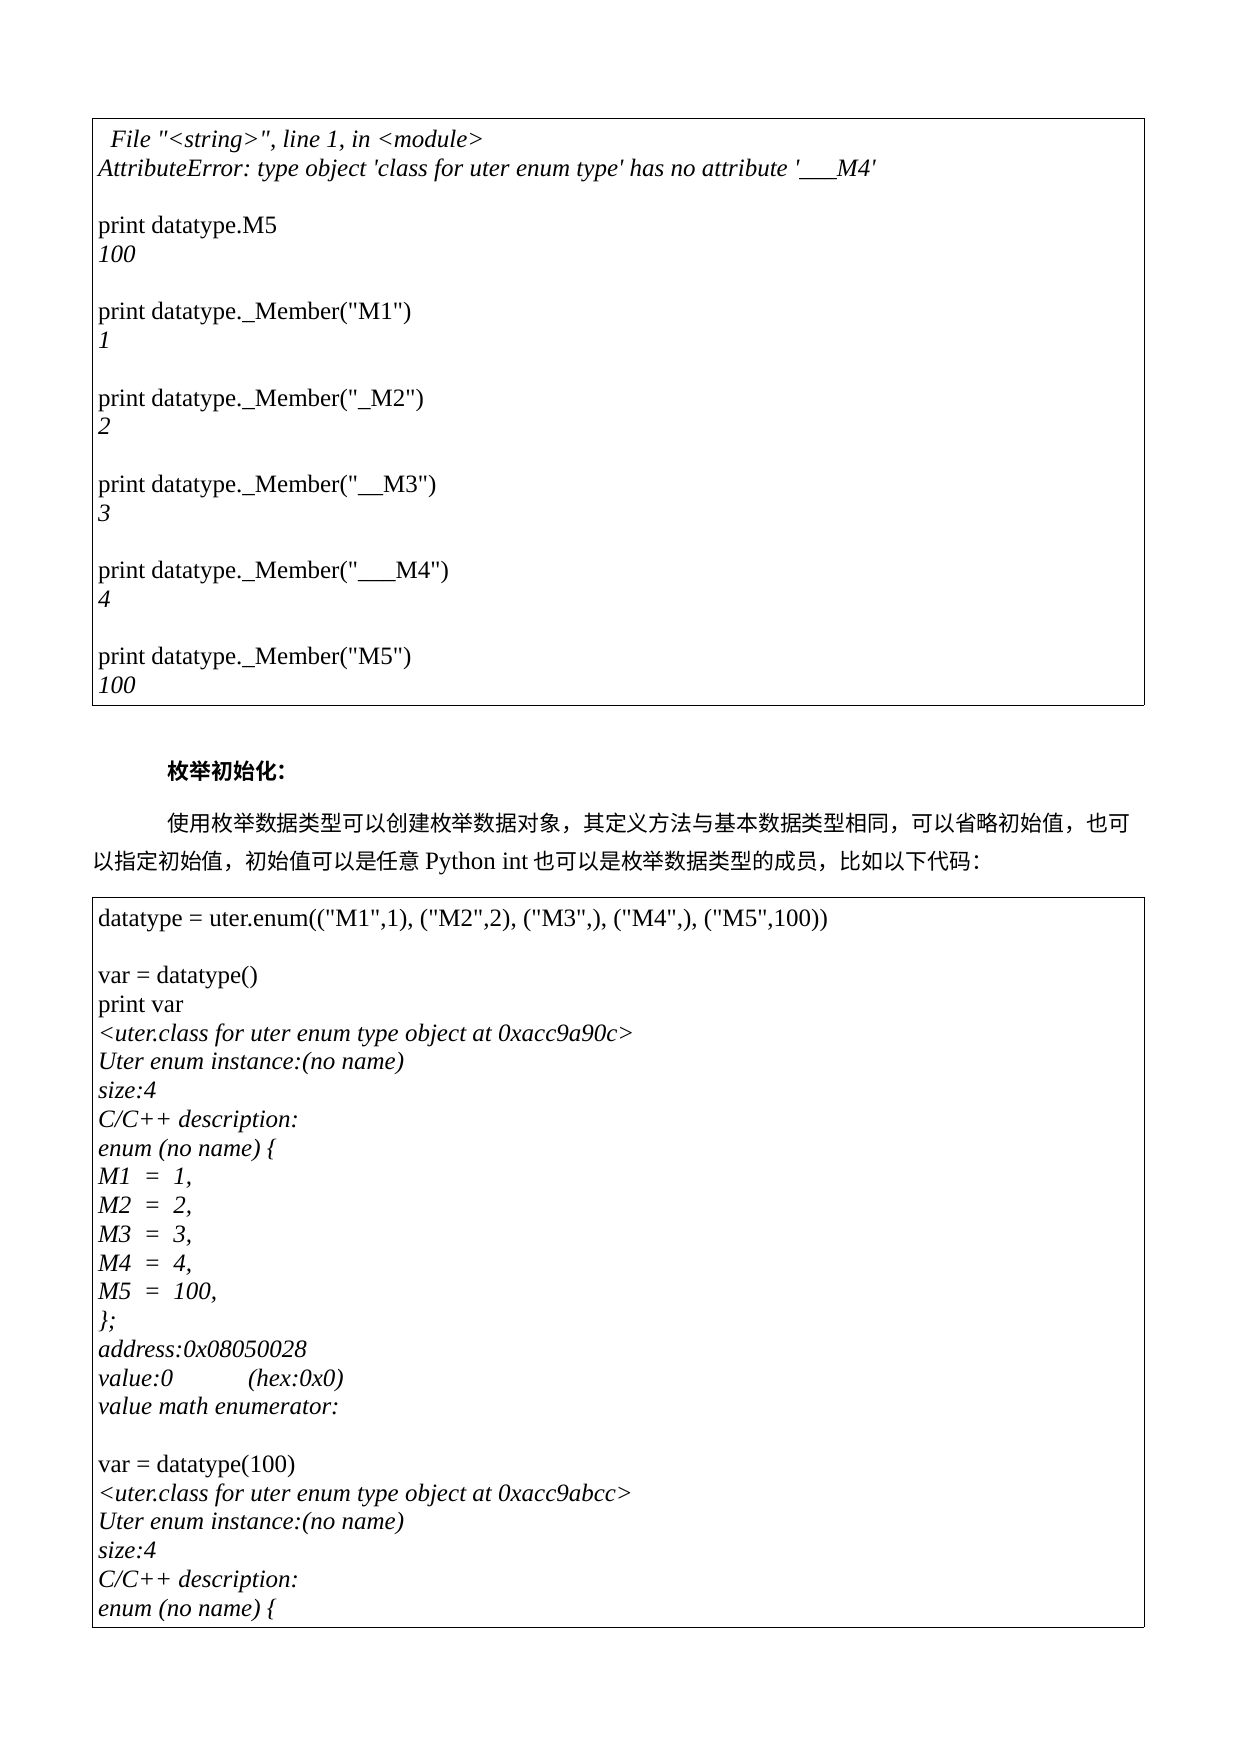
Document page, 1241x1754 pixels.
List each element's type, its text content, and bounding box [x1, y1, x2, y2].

text 使用枚举数据类型可以创建枚举数据对象，其定义方法与基本数据类型相同，可以省略初始值，也可以指定初始值，初始值可以是任意Python int也可以是枚举数据类型的成员，比如以下代码： [92, 806, 1144, 876]
table_header File "<string>", line 1, in <module> AttributeError: type object 'class for uter enum type' has no attribute '___M4' print datatype.M5 100 print datatype._Member("M1") 1 print datatype._Member("_M2") 2 print datatype._Member("__M3") 3 print datatype._Member("___M4") 4 print datatype._Member("M5") 100 [93, 119, 1144, 705]
text 枚举初始化： [92, 754, 1144, 786]
table_header datatype = uter.enum(("M1",1), ("M2",2), ("M3",), ("M4",), ("M5",100)) var = datatype() print var <uter.class for uter enum type object at 0xacc9a90c> Uter enum instance:(no name) size:4 C/C++ description: enum (no name) { M1 = 1, M2 = 2, M3 = 3, M4 = 4, M5 = 100, }; address:0x08050028 value:0 (hex:0x0) value math enumerator: var = datatype(100) <uter.class for uter enum type object at 0xacc9abcc> Uter enum instance:(no name) size:4 C/C++ description: enum (no name) { [93, 898, 1144, 1627]
